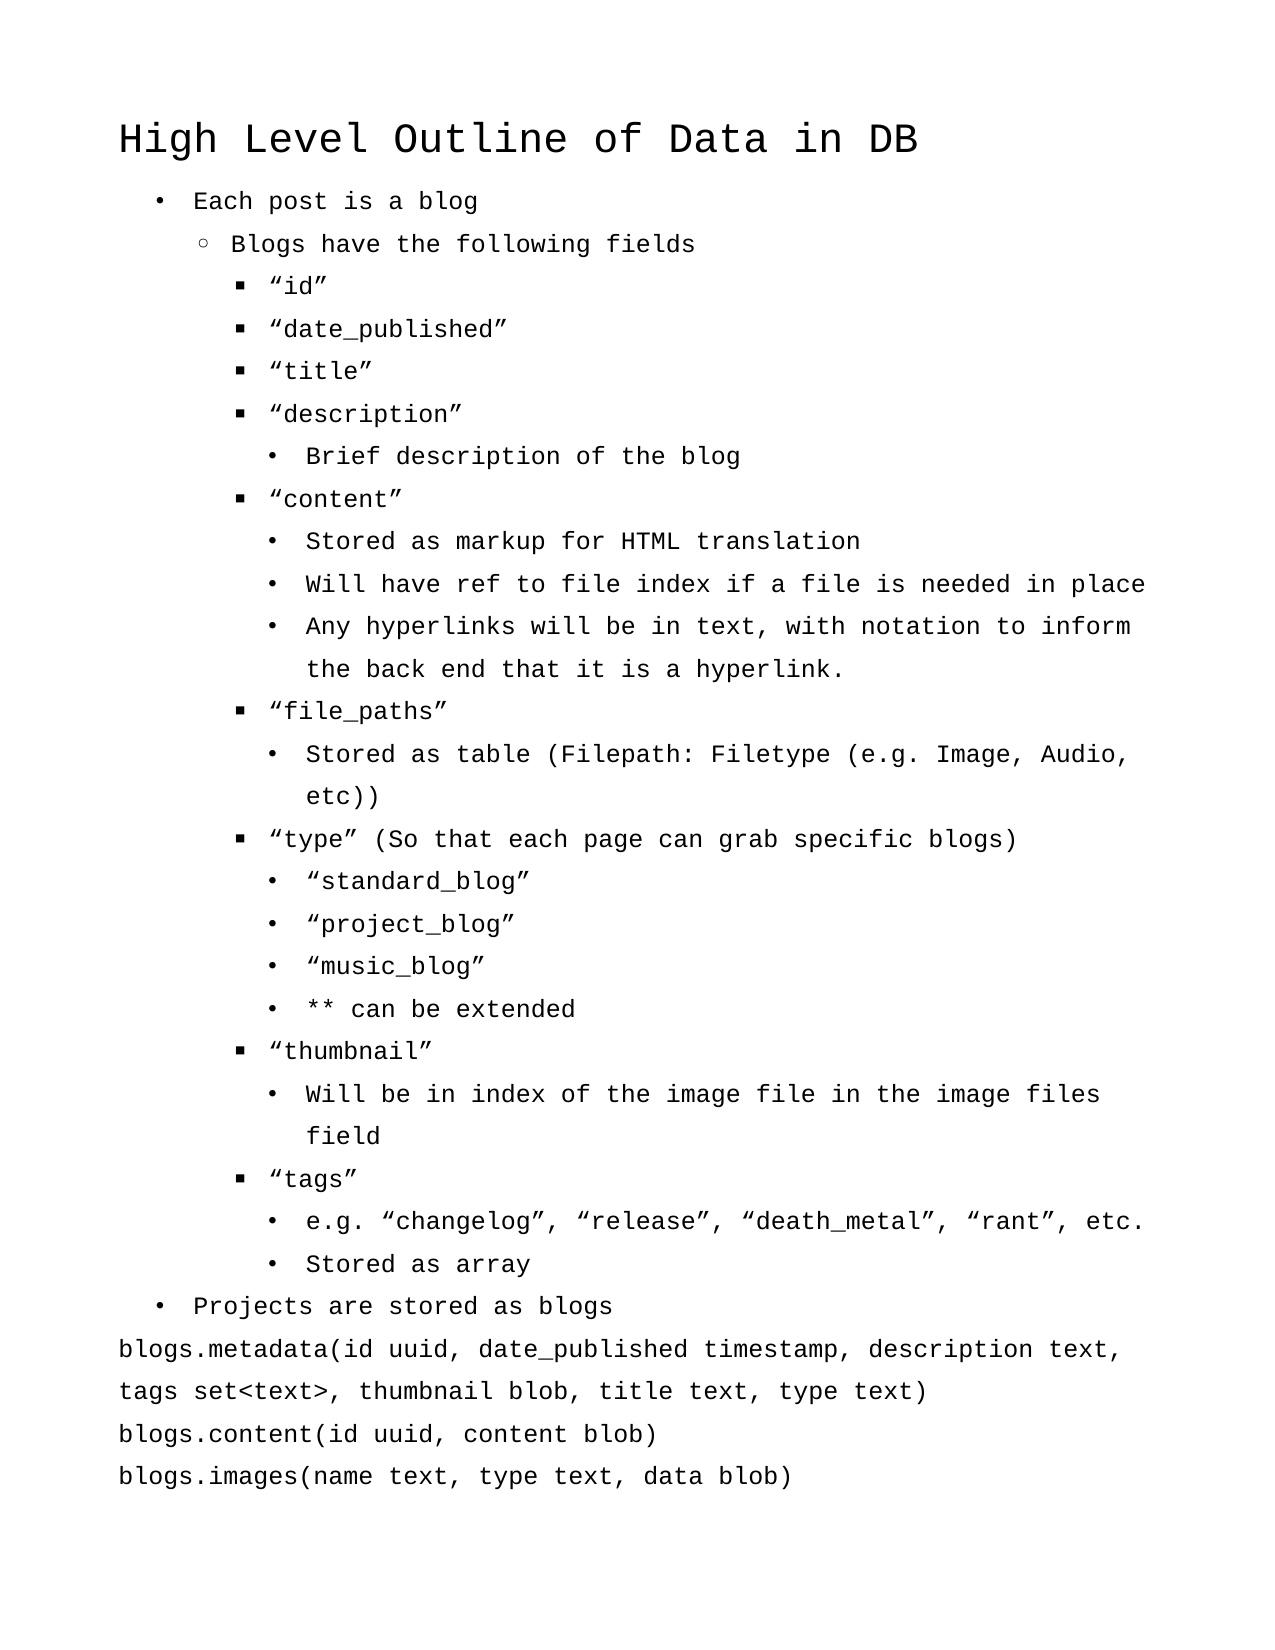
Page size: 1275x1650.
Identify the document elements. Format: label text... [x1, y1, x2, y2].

list “standard_blog” [268, 869, 1157, 897]
list “description” [231, 401, 1157, 430]
list “tags” [231, 1166, 1157, 1195]
list Will be in index of the image file in the image files field [268, 1081, 1157, 1152]
list “thumbnail” [231, 1039, 1157, 1067]
text blogs.metadata(id uuid, date_published timestamp, description text, tags set<text>, thumbnail blob, title text, type text) [118, 1336, 1157, 1407]
list Stored as table (Filepath: Filetype (e.g. Image, Audio, etc)) [268, 741, 1157, 812]
list “title” [231, 359, 1157, 387]
list ** can be extended [268, 996, 1157, 1025]
text blogs.content(id uuid, content blob) [118, 1421, 1157, 1450]
text blogs.images(name text, type text, data blob) [118, 1464, 1157, 1492]
list Any hyperlinks will be in text, with notation to inform the back end that it is a hyperlink. [268, 614, 1157, 685]
list Stored as array [268, 1251, 1157, 1280]
list “file_paths” [231, 699, 1157, 727]
list e.g. “changelog”, “release”, “death_metal”, “rant”, etc. [268, 1209, 1157, 1237]
list “id” [231, 274, 1157, 302]
list “music_blog” [268, 954, 1157, 982]
list Blogs have the following fields [193, 231, 1157, 260]
list “content” [231, 486, 1157, 515]
list Each post is a blog [156, 189, 1157, 217]
list Projects are stored as blogs [156, 1294, 1157, 1322]
text High Level Outline of Data in DB [118, 118, 1157, 165]
list “project_blog” [268, 911, 1157, 940]
list Brief description of the blog [268, 444, 1157, 472]
list “type” (So that each page can grab specific blogs) [231, 826, 1157, 855]
list Will have ref to file index if a file is needed in place [268, 571, 1157, 600]
list “date_published” [231, 316, 1157, 345]
list Stored as markup for HTML translation [268, 529, 1157, 557]
